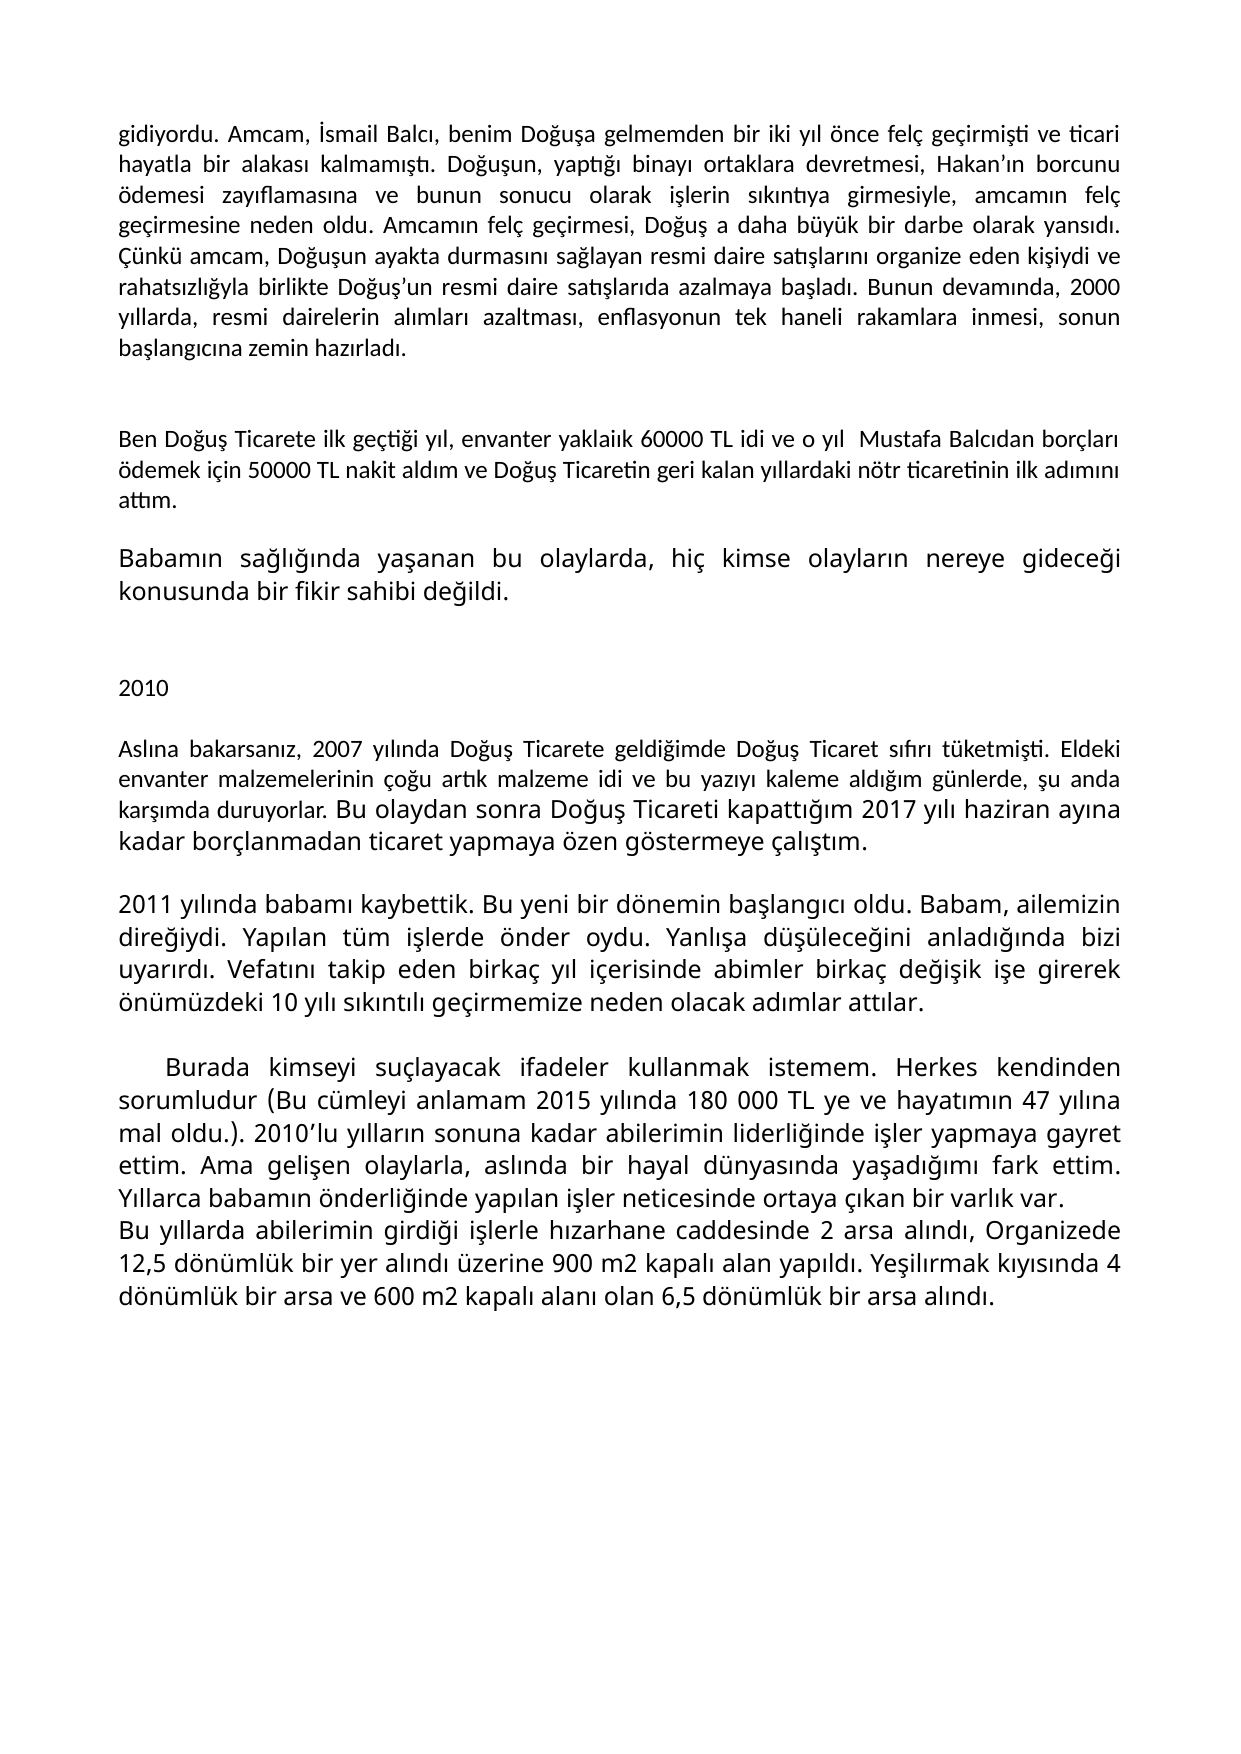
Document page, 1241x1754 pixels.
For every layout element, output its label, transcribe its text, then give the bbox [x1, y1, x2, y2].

text Aslına bakarsanız, 2007 yılında Doğuş Ticarete geldiğimde Doğuş Ticaret sıfırı tüketmişti. Eldeki envanter malzemelerinin çoğu artık malzeme idi ve bu yazıyı kaleme aldığım günlerde, şu anda karşımda duruyorlar. Bu olaydan sonra Doğuş Ticareti kapattığım 2017 yılı haziran ayına kadar borçlanmadan ticaret yapmaya özen göstermeye çalıştım. [118, 733, 1122, 861]
text Burada kimseyi suçlayacak ifadeler kullanmak istemem. Herkes kendinden sorumludur (Bu cümleyi anlamam 2015 yılında 180 000 TL ye ve hayatımın 47 yılına mal oldu.). 2010’lu yılların sonuna kadar abilerimin liderliğinde işler yapmaya gayret ettim. Ama gelişen olaylarla, aslında bir hayal dünyasında yaşadığımı fark ettim. Yıllarca babamın önderliğinde yapılan işler neticesinde ortaya çıkan bir varlık var. [118, 1054, 1122, 1217]
text Babamın sağlığında yaşanan bu olaylarda, hiç kimse olayların nereye gideceği konusunda bir fikir sahibi değildi. [118, 545, 1122, 611]
text gidiyordu. Amcam, İsmail Balcı, benim Doğuşa gelmemden bir iki yıl önce felç geçirmişti ve ticari hayatla bir alakası kalmamıştı. Doğuşun, yaptığı binayı ortaklara devretmesi, Hakan’ın borcunu ödemesi zayıflamasına ve bunun sonucu olarak işlerin sıkıntıya girmesiyle, amcamın felç geçirmesine neden oldu. Amcamın felç geçirmesi, Doğuş a daha büyük bir darbe olarak yansıdı. Çünkü amcam, Doğuşun ayakta durmasını sağlayan resmi daire satışlarını organize eden kişiydi ve rahatsızlığyla birlikte Doğuş’un resmi daire satışlarıda azalmaya başladı. Bunun devamında, 2000 yıllarda, resmi dairelerin alımları azaltması, enflasyonun tek haneli rakamlara inmesi, sonun başlangıcına zemin hazırladı. [118, 118, 1122, 362]
text 2011 yılında babamı kaybettik. Bu yeni bir dönemin başlangıcı oldu. Babam, ailemizin direğiydi. Yapılan tüm işlerde önder oydu. Yanlışa düşüleceğini anladığında bizi uyarırdı. Vefatını takip eden birkaç yıl içerisinde abimler birkaç değişik işe girerek önümüzdeki 10 yılı sıkıntılı geçirmemize neden olacak adımlar attılar. [118, 891, 1122, 1022]
text Ben Doğuş Ticarete ilk geçtiği yıl, envanter yaklaiık 60000 TL idi ve o yıl Mustafa Balcıdan borçları ödemek için 50000 TL nakit aldım ve Doğuş Ticaretin geri kalan yıllardaki nötr ticaretinin ilk adımını attım. [118, 423, 1122, 515]
text Bu yıllarda abilerimin girdiği işlerle hızarhane caddesinde 2 arsa alındı, Organizede 12,5 dönümlük bir yer alındı üzerine 900 m2 kapalı alan yapıldı. Yeşilırmak kıyısında 4 dönümlük bir arsa ve 600 m2 kapalı alanı olan 6,5 dönümlük bir arsa alındı. [118, 1217, 1122, 1315]
text 2010 [118, 672, 1122, 702]
